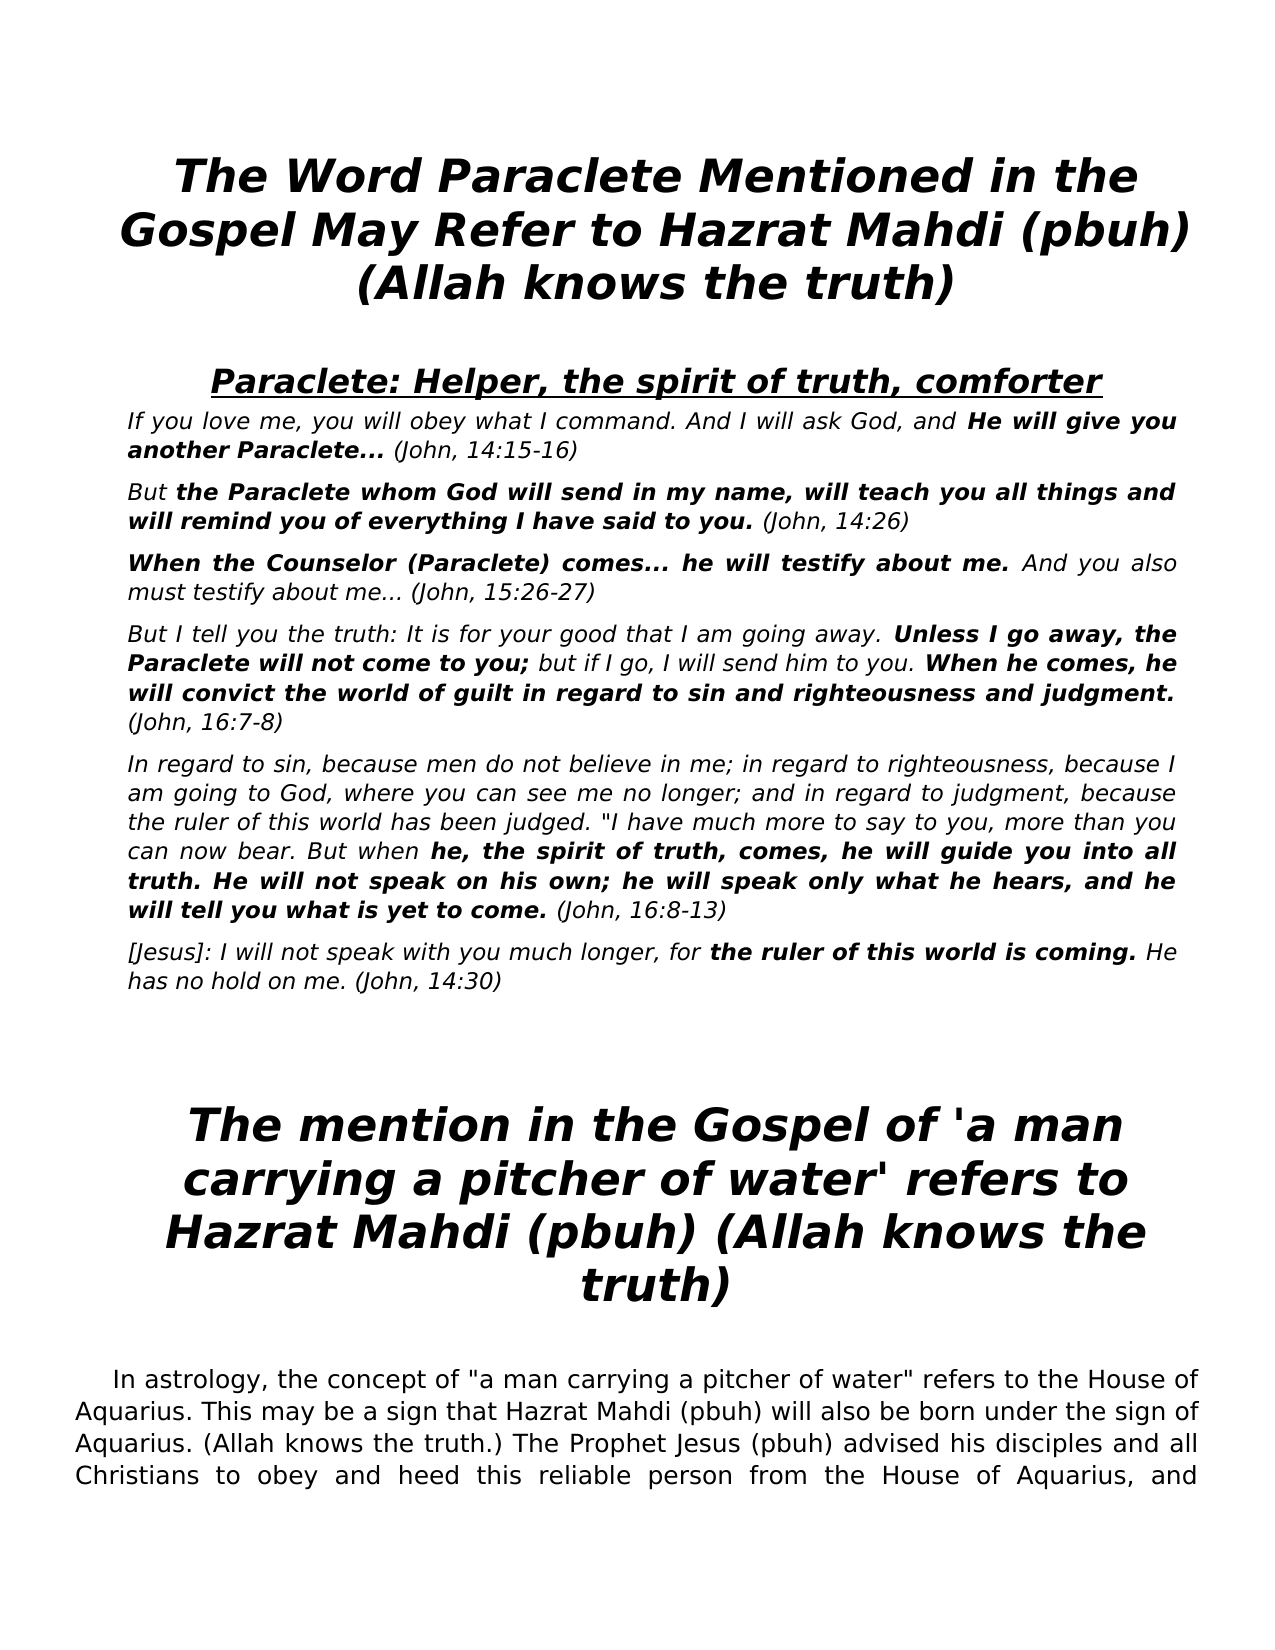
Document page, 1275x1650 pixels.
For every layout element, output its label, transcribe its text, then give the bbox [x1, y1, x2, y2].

text When the Counselor (Paraclete) comes... he will testify about me. And you also must testify about me... (John, 15:26-27) [127, 550, 1177, 606]
text In astrology, the concept of "a man carrying a pitcher of water" refers to the House of Aquarius. This may be a sign that Hazrat Mahdi (pbuh) will also be born under the sign of Aquarius. (Allah knows the truth.) The Prophet Jesus (pbuh) advised his disciples and all Christians to obey and heed this reliable person from the House of Aquarius, and [75, 1365, 1200, 1491]
subtitle The mention in the Gospel of 'a man carrying a pitcher of water' refers to Hazrat Mahdi (pbuh) (Allah knows the truth) [112, 1099, 1200, 1312]
subtitle The Word Paraclete Mentioned in the Gospel May Refer to Hazrat Mahdi (pbuh) (Allah knows the truth) [112, 150, 1200, 310]
text In regard to sin, because men do not believe in me; in regard to righteousness, because I am going to God, where you can see me no longer; and in regard to judgment, because the ruler of this world has been judged. "I have much more to say to you, more than you can now bear. But when he, the spirit of truth, comes, he will guide you into all truth. He will not speak on his own; he will speak only what he hears, and he will tell you what is yet to come. (John, 16:8-13) [127, 751, 1177, 924]
text But I tell you the truth: It is for your good that I am going away. Unless I go away, the Paraclete will not come to you; but if I go, I will send him to you. When he comes, he will convict the world of guilt in regard to sin and righteousness and judgment. (John, 16:7-8) [127, 621, 1177, 736]
subtitle Paraclete: Helper, the spirit of truth, comforter [112, 363, 1200, 402]
text If you love me, you will obey what I command. And I will ask God, and He will give you another Paraclete... (John, 14:15-16) [127, 408, 1177, 464]
text But the Paraclete whom God will send in my name, will teach you all things and will remind you of everything I have said to you. (John, 14:26) [127, 479, 1177, 535]
text [Jesus]: I will not speak with you much longer, for the ruler of this world is coming. He has no hold on me. (John, 14:30) [127, 939, 1177, 995]
